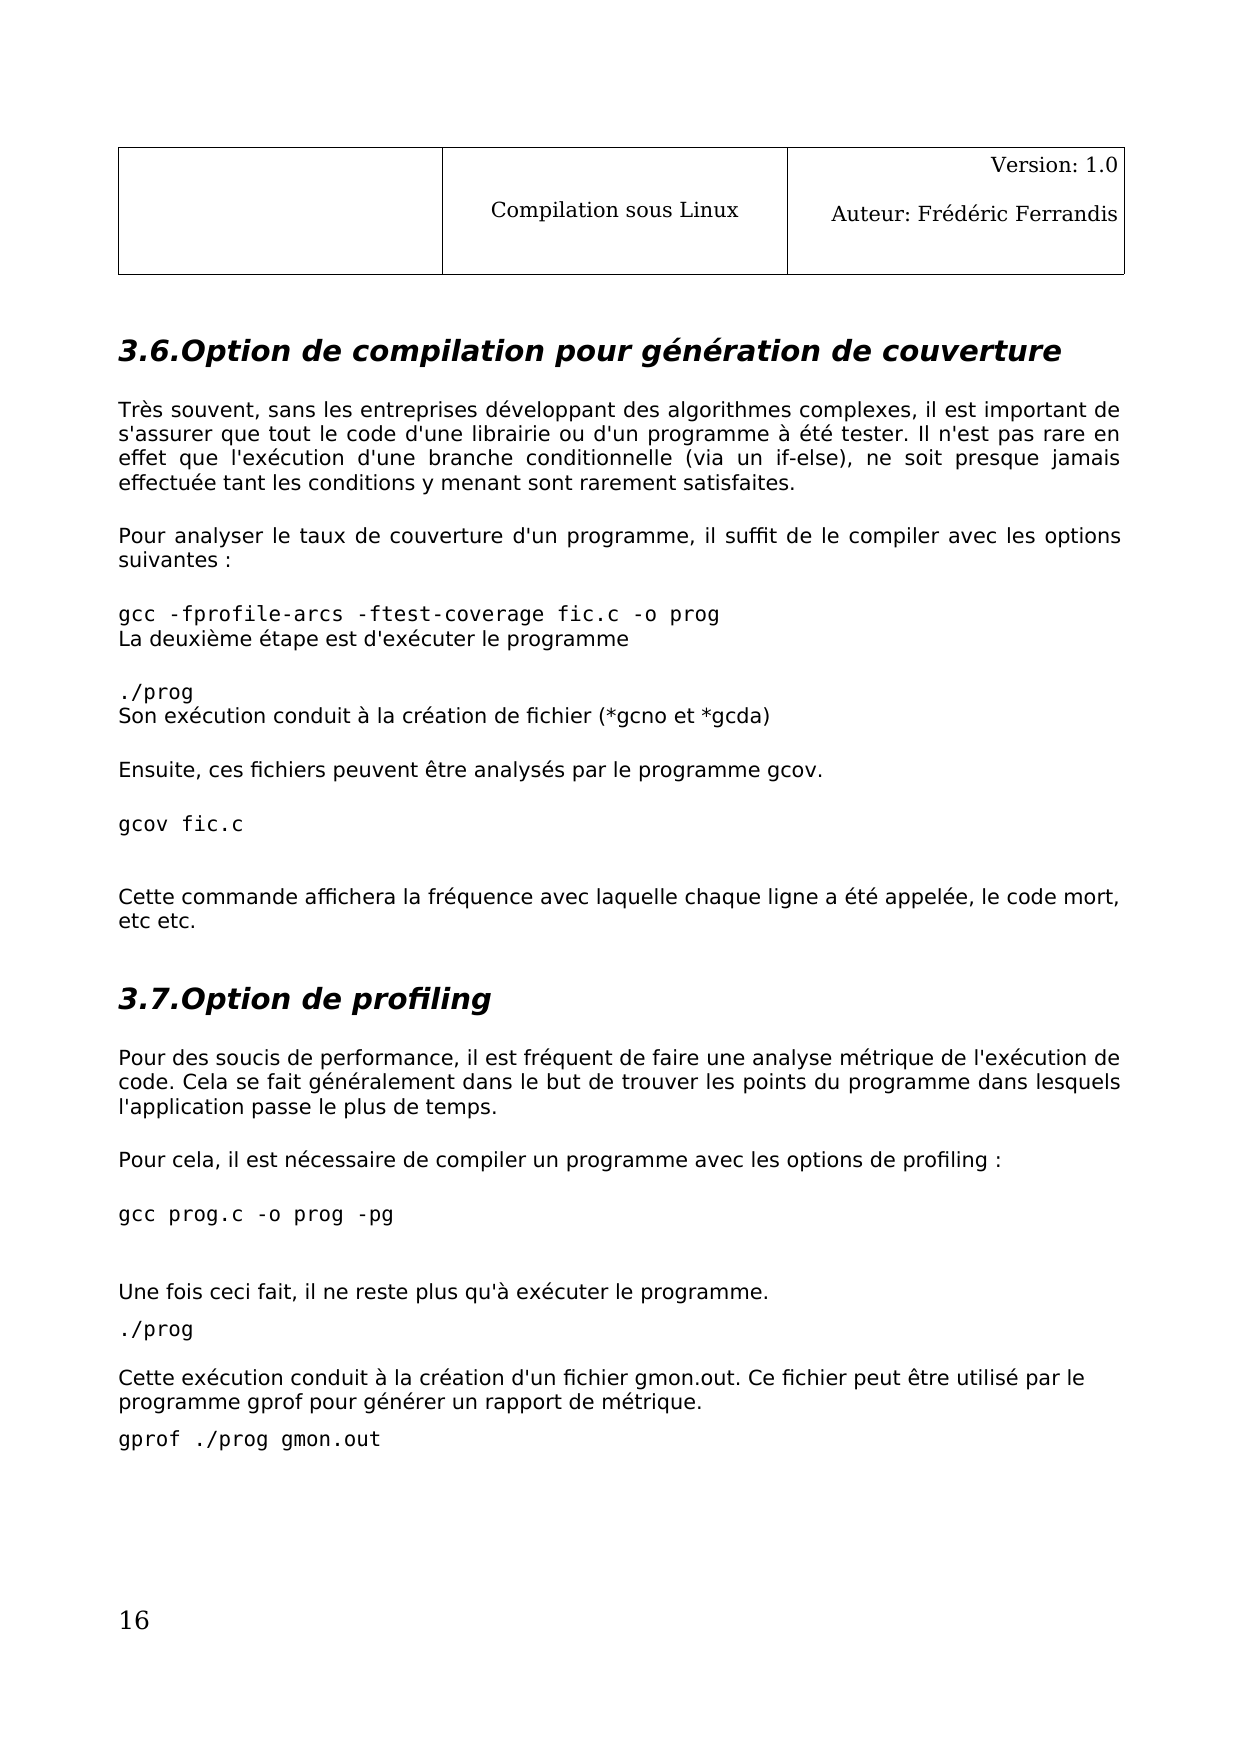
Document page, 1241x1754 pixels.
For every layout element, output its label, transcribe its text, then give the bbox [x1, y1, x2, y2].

text ./prog [118, 1317, 1122, 1341]
subtitle Option de profiling [118, 983, 1122, 1017]
text Ensuite, ces fichiers peuvent être analysés par le programme gcov. [118, 758, 1122, 783]
text Pour analyser le taux de couverture d'un programme, il suffit de le compiler avec les options suivantes : [118, 524, 1122, 573]
text Pour cela, il est nécessaire de compiler un programme avec les options de profiling : [118, 1148, 1122, 1173]
text La deuxième étape est d'exécuter le programme [118, 627, 1122, 651]
text Une fois ceci fait, il ne reste plus qu'à exécuter le programme. [118, 1280, 1122, 1304]
text Pour des soucis de performance, il est fréquent de faire une analyse métrique de l'exécution de code. Cela se fait généralement dans le but de trouver les points du programme dans lesquels l'application passe le plus de temps. [118, 1046, 1122, 1119]
text gcc -fprofile-arcs -ftest-coverage fic.c -o prog [118, 602, 1122, 627]
text gprof ./prog gmon.out [118, 1427, 1122, 1451]
text Cette exécution conduit à la création d'un fichier gmon.out. Ce fichier peut être utilisé par le programme gprof pour générer un rapport de métrique. [118, 1366, 1122, 1414]
subtitle Option de compilation pour génération de couverture [118, 334, 1122, 368]
text ./prog [118, 680, 1122, 704]
text Son exécution conduit à la création de fichier (*gcno et *gcda) [118, 704, 1122, 729]
text Cette commande affichera la fréquence avec laquelle chaque ligne a été appelée, le code mort, etc etc. [118, 885, 1122, 933]
text gcc prog.c -o prog -pg [118, 1202, 1122, 1226]
text Très souvent, sans les entreprises développant des algorithmes complexes, il est important de s'assurer que tout le code d'une librairie ou d'un programme à été tester. Il n'est pas rare en effet que l'exécution d'une branche conditionnelle (via un if-else), ne soit presque jamais effectuée tant les conditions y menant sont rarement satisfaites. [118, 398, 1122, 495]
text gcov fic.c [118, 812, 1122, 836]
